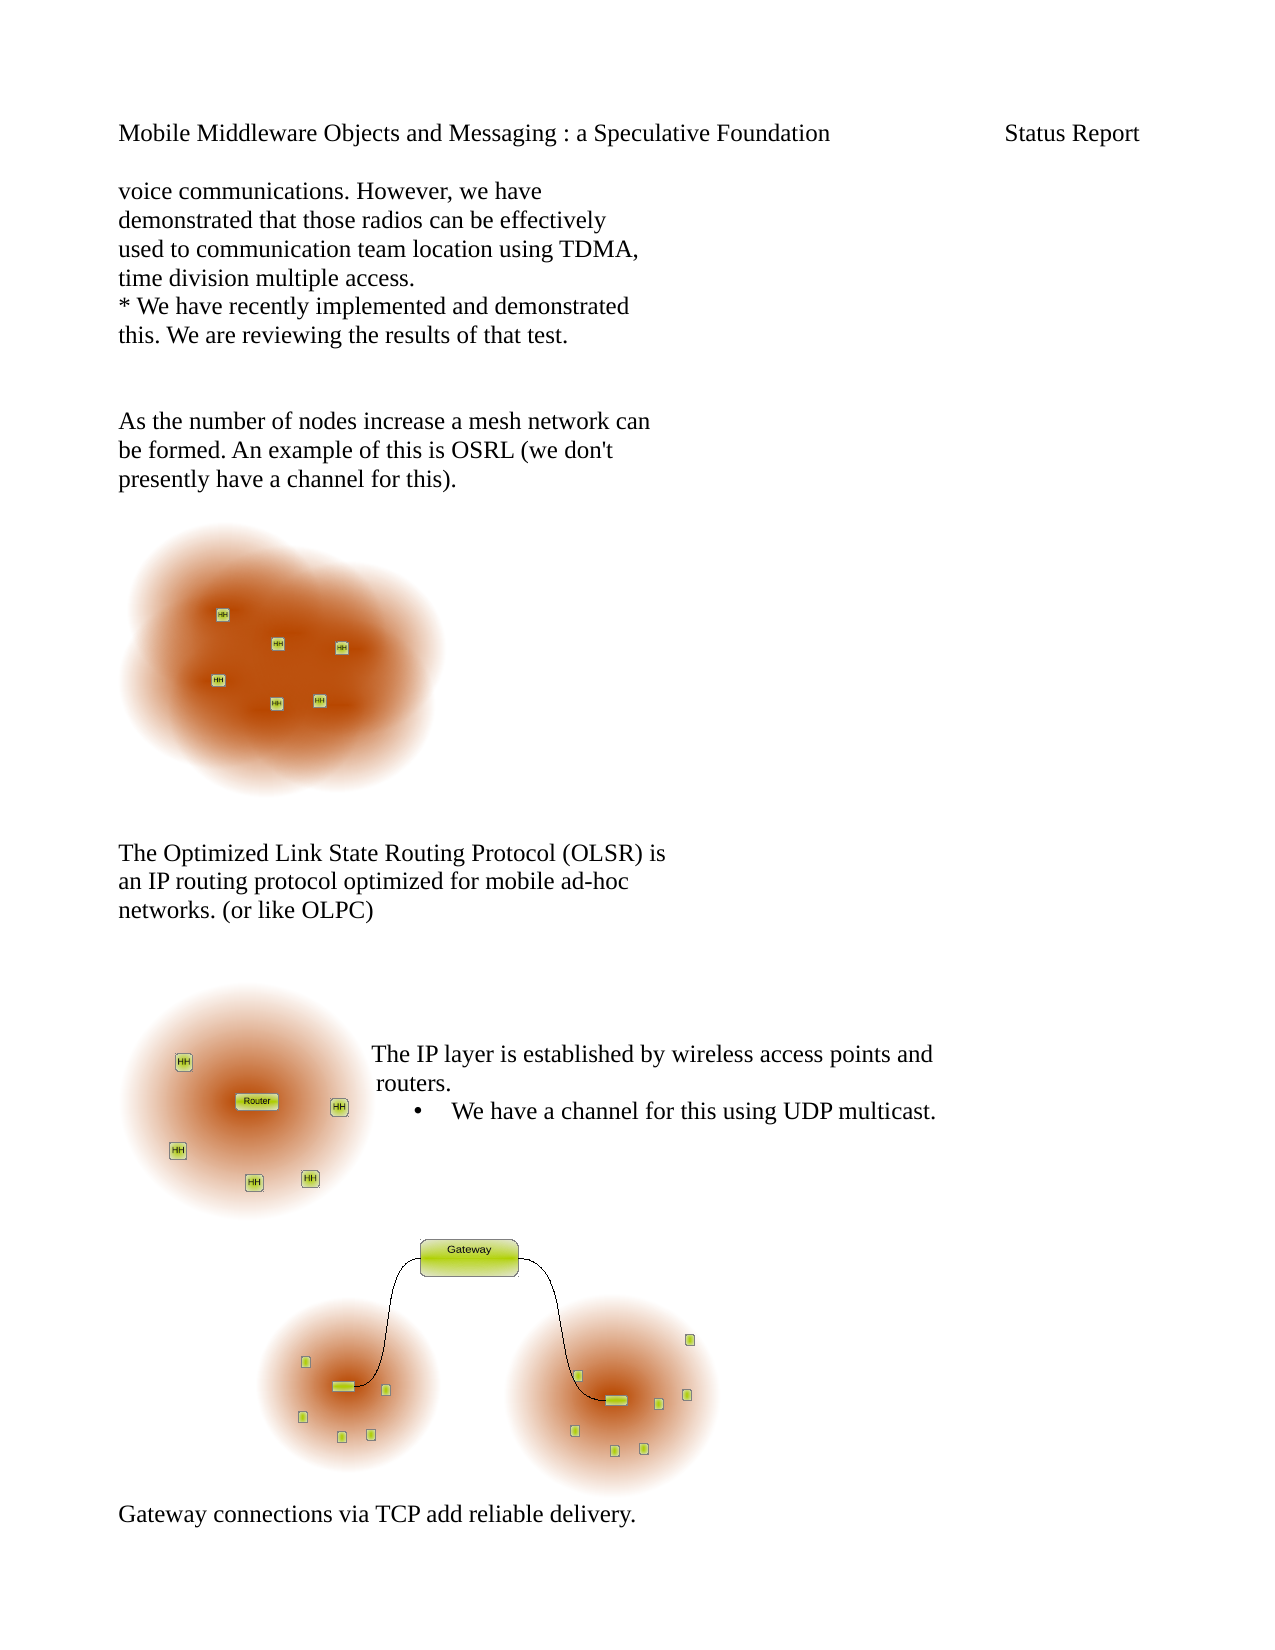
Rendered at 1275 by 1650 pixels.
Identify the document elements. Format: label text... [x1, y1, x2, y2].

text routers. [360, 1068, 1157, 1096]
text time division multiple access. [118, 263, 1157, 291]
text The Optimized Link State Routing Protocol (OLSR) is [118, 838, 1157, 866]
text be formed. An example of this is OSRL (we don't [118, 435, 1157, 464]
text used to communication team location using TDMA, [118, 234, 1157, 263]
text [118, 1068, 135, 1096]
text The IP layer is established by wireless access points and [345, 1039, 1157, 1068]
text As the number of nodes increase a mesh network can [118, 406, 1157, 435]
list We have a channel for this using UDP multicast. [363, 1096, 1157, 1125]
text an IP routing protocol optimized for mobile ad-hoc [118, 866, 1157, 895]
text Gateway connections via TCP add reliable delivery. [118, 1499, 1157, 1528]
text presently have a channel for this). [118, 464, 1157, 493]
text * We have recently implemented and demonstrated [118, 291, 1157, 320]
text this. We are reviewing the results of that test. [118, 320, 1157, 349]
text demonstrated that those radios can be effectively [118, 205, 1157, 234]
text voice communications. However, we have [118, 176, 1157, 205]
text networks. (or like OLPC) [118, 895, 1157, 924]
